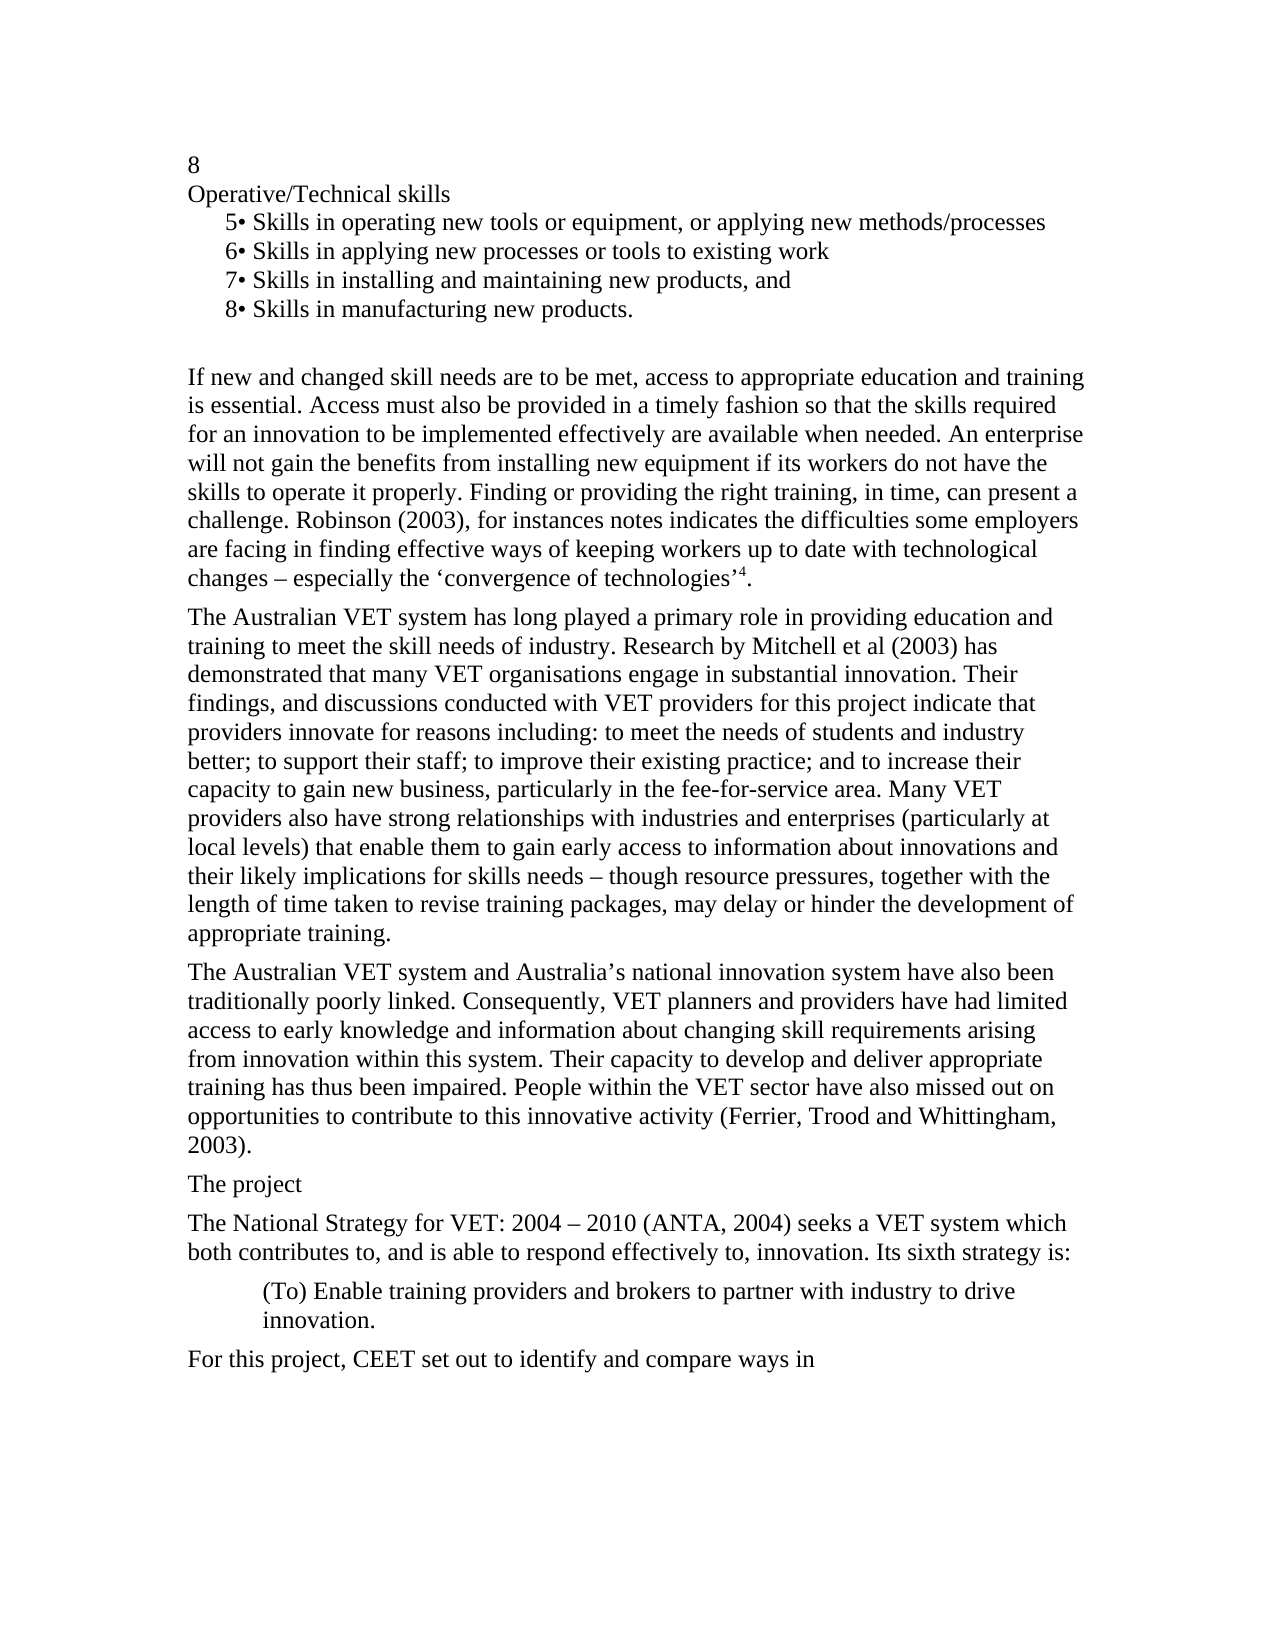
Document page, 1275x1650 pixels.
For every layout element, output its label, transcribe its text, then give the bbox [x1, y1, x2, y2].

list • Skills in manufacturing new products. [225, 294, 1087, 322]
text 8 [187, 150, 1087, 179]
subtitle The project [187, 1169, 1087, 1198]
text If new and changed skill needs are to be met, access to appropriate education and training is essential. Access must also be provided in a timely fashion so that the skills required for an innovation to be implemented effectively are available when needed. An enterprise will not gain the benefits from installing new equipment if its workers do not have the skills to operate it properly. Finding or providing the right training, in time, can present a challenge. Robinson (2003), for instances notes indicates the difficulties some employers are facing in finding effective ways of keeping workers up to date with technological changes – especially the ‘convergence of technologies’4. [187, 362, 1087, 592]
text The National Strategy for VET: 2004 – 2010 (ANTA, 2004) seeks a VET system which both contributes to, and is able to respond effectively to, innovation. Its sixth strategy is: [187, 1208, 1087, 1266]
list • Skills in applying new processes or tools to existing work [225, 236, 1087, 265]
text The Australian VET system has long played a primary role in providing education and training to meet the skill needs of industry. Research by Mitchell et al (2003) has demonstrated that many VET organisations engage in substantial innovation. Their findings, and discussions conducted with VET providers for this project indicate that providers innovate for reasons including: to meet the needs of students and industry better; to support their staff; to improve their existing practice; and to increase their capacity to gain new business, particularly in the fee-for-service area. Many VET providers also have strong relationships with industries and enterprises (particularly at local levels) that enable them to gain early access to information about innovations and their likely implications for skills needs – though resource pressures, together with the length of time taken to revise training packages, may delay or hinder the development of appropriate training. [187, 602, 1087, 947]
text Operative/Technical skills [187, 179, 1087, 207]
text For this project, CEET set out to identify and compare ways in [187, 1344, 1087, 1373]
text The Australian VET system and Australia’s national innovation system have also been traditionally poorly linked. Consequently, VET planners and providers have had limited access to early knowledge and information about changing skill requirements arising from innovation within this system. Their capacity to develop and deliver appropriate training has thus been impaired. People within the VET sector have also missed out on opportunities to contribute to this innovative activity (Ferrier, Trood and Whittingham, 2003). [187, 957, 1087, 1159]
list • Skills in installing and maintaining new products, and [225, 265, 1087, 294]
list • Skills in operating new tools or equipment, or applying new methods/processes [225, 207, 1087, 236]
text (To) Enable training providers and brokers to partner with industry to drive innovation. [262, 1276, 1087, 1334]
